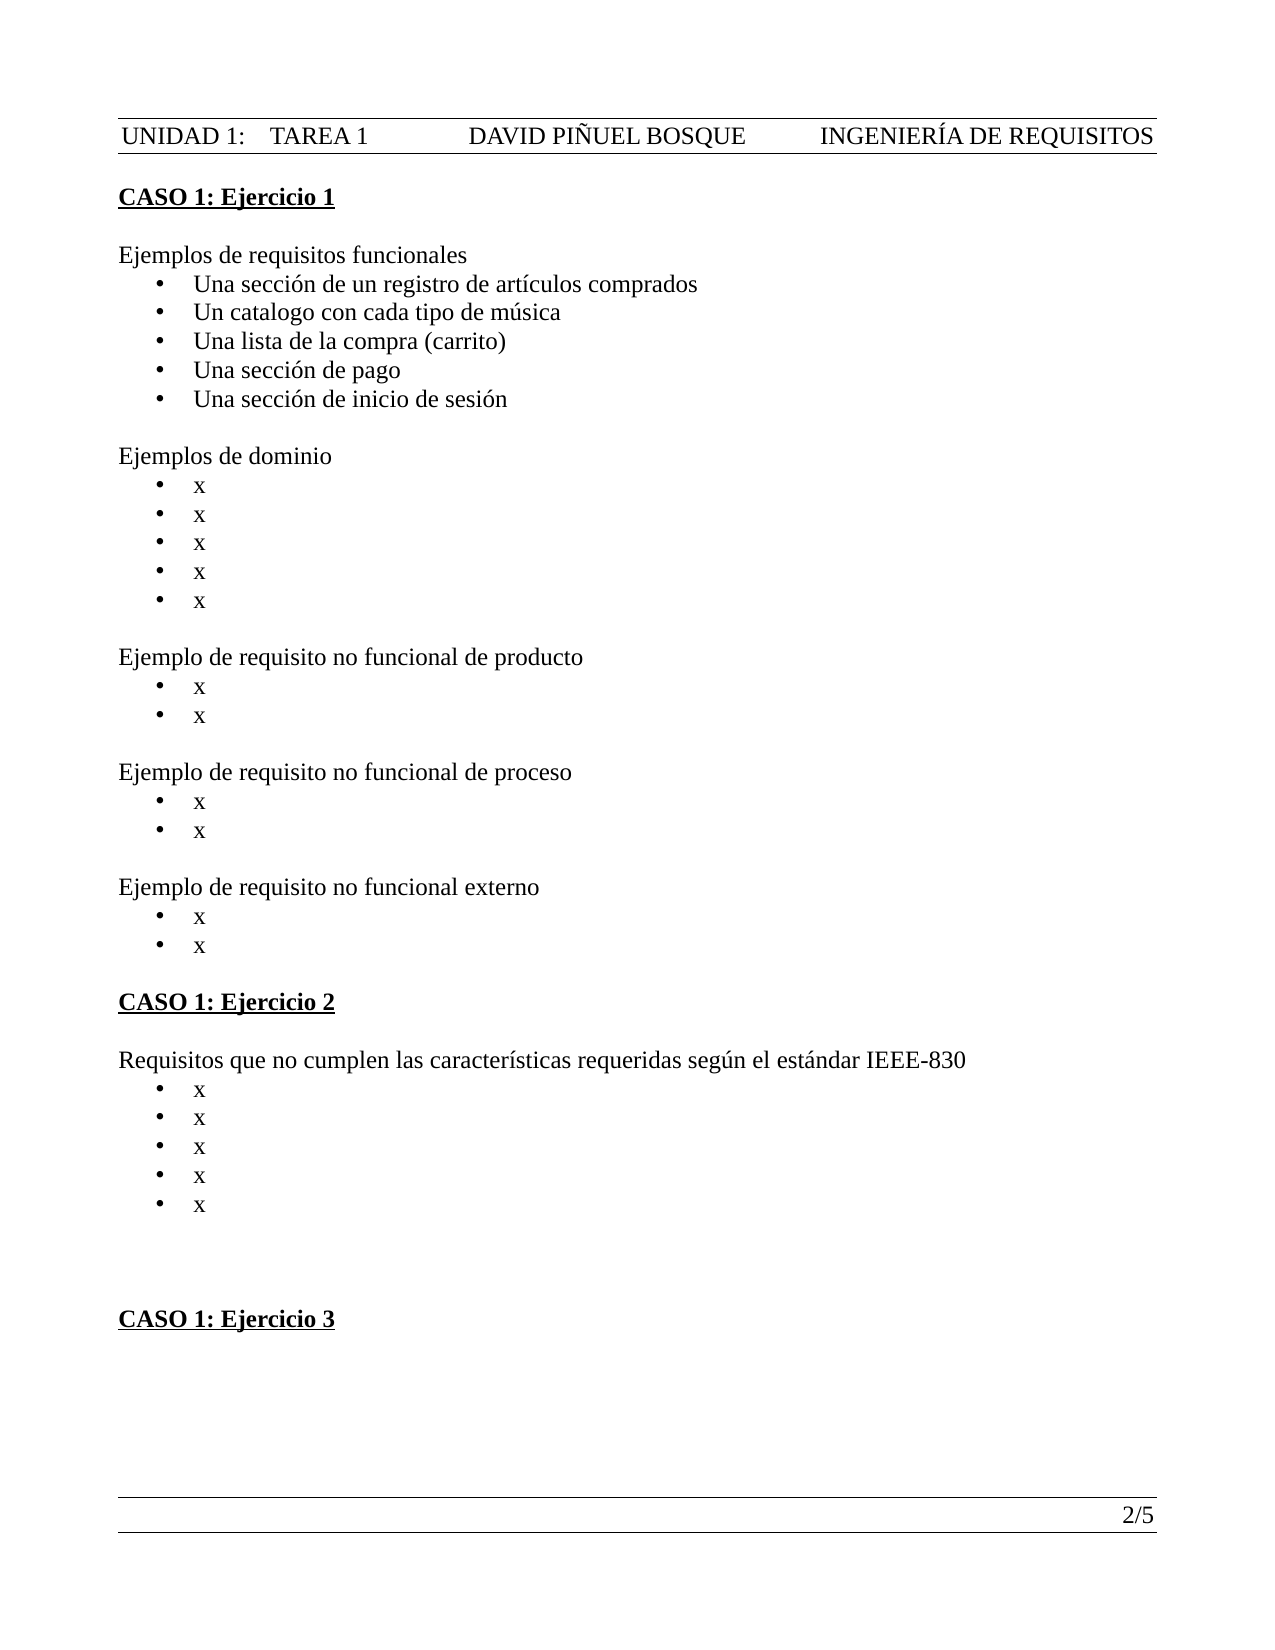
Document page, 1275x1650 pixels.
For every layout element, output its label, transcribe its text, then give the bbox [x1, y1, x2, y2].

text Ejemplo de requisito no funcional externo [118, 872, 1157, 901]
list x [156, 1102, 1157, 1131]
list x [156, 930, 1157, 959]
list x [156, 1189, 1157, 1217]
list x [156, 556, 1157, 585]
list Un catalogo con cada tipo de música [156, 297, 1157, 326]
text CASO 1: Ejercicio 2 [118, 987, 1157, 1016]
list x [156, 700, 1157, 729]
list x [156, 1160, 1157, 1189]
list x [156, 1074, 1157, 1102]
text CASO 1: Ejercicio 1 [118, 182, 1157, 211]
list x [156, 470, 1157, 499]
list x [156, 671, 1157, 700]
list x [156, 1131, 1157, 1160]
list Una lista de la compra (carrito) [156, 326, 1157, 355]
list Una sección de inicio de sesión [156, 384, 1157, 412]
list x [156, 786, 1157, 815]
list Una sección de un registro de artículos comprados [156, 269, 1157, 297]
list x [156, 527, 1157, 556]
text CASO 1: Ejercicio 3 [118, 1304, 1157, 1332]
list x [156, 901, 1157, 930]
text Requisitos que no cumplen las características requeridas según el estándar IEEE-830 [118, 1045, 1157, 1074]
text Ejemplo de requisito no funcional de proceso [118, 757, 1157, 786]
list x [156, 815, 1157, 844]
text Ejemplos de requisitos funcionales [118, 240, 1157, 269]
list x [156, 499, 1157, 527]
text Ejemplo de requisito no funcional de producto [118, 642, 1157, 671]
list Una sección de pago [156, 355, 1157, 384]
list x [156, 585, 1157, 614]
text Ejemplos de dominio [118, 441, 1157, 470]
